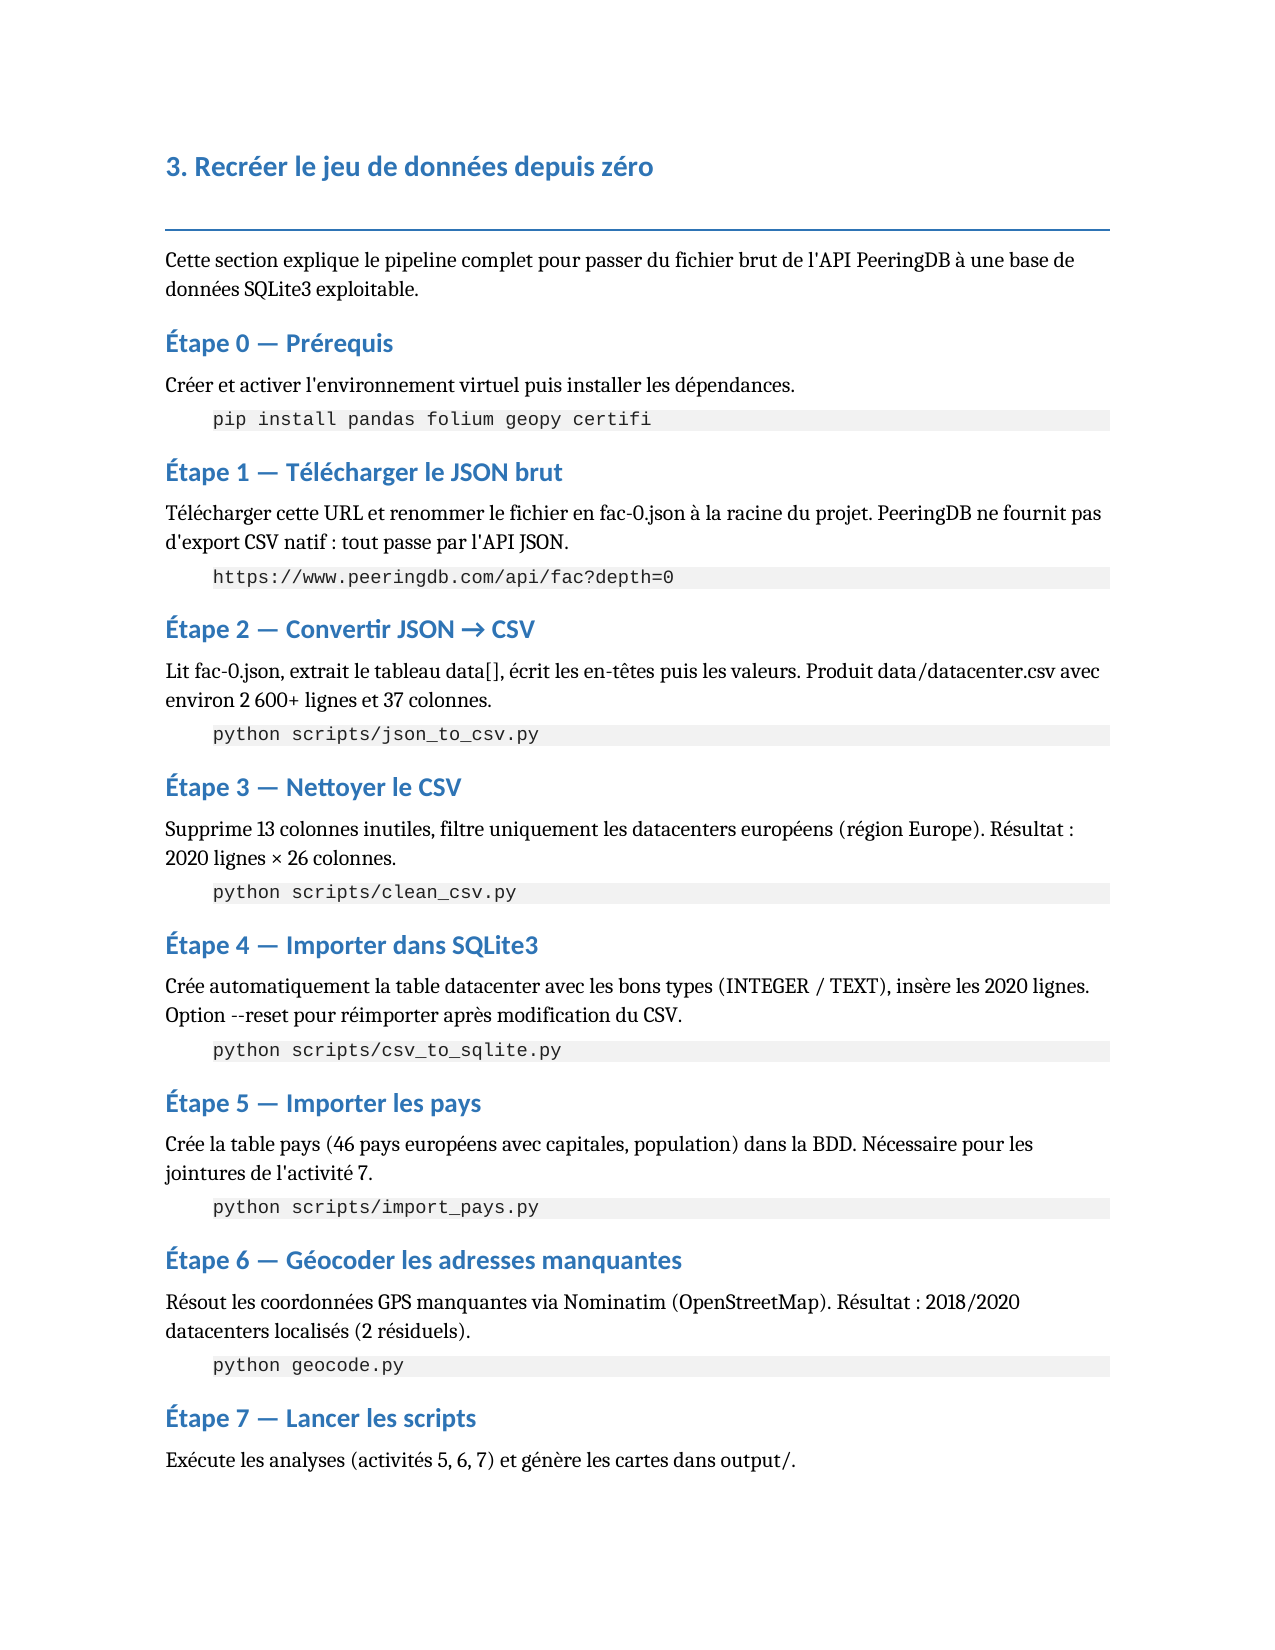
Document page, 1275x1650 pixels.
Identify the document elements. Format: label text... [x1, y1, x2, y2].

subtitle Étape 3 — Nettoyer le CSV [165, 770, 1110, 803]
subtitle Étape 7 — Lancer les scripts [165, 1401, 1110, 1434]
subtitle 3. Recréer le jeu de données depuis zéro [165, 148, 1110, 183]
text Créer et activer l'environnement virtuel puis installer les dépendances. [165, 372, 1110, 398]
subtitle Étape 2 — Convertir JSON → CSV [165, 613, 1110, 646]
text pip install pandas folium geopy certifi [213, 410, 1110, 431]
text Cette section explique le pipeline complet pour passer du fichier brut de l'API PeeringDB à une base de données SQLite3 exploitable. [165, 247, 1110, 302]
text python scripts/import_pays.py [213, 1198, 1110, 1219]
text python scripts/json_to_csv.py [213, 725, 1110, 746]
subtitle Étape 1 — Télécharger le JSON brut [165, 455, 1110, 488]
text Lit fac-0.json, extrait le tableau data[], écrit les en-têtes puis les valeurs. Produit data/datacenter.csv avec environ 2 600+ lignes et 37 colonnes. [165, 659, 1110, 713]
text python scripts/clean_csv.py [213, 883, 1110, 904]
subtitle Étape 4 — Importer dans SQLite3 [165, 928, 1110, 961]
subtitle Étape 6 — Géocoder les adresses manquantes [165, 1243, 1110, 1276]
text https://www.peeringdb.com/api/fac?depth=0 [213, 567, 1110, 589]
text Exécute les analyses (activités 5, 6, 7) et génère les cartes dans output/. [165, 1447, 1110, 1473]
text Supprime 13 colonnes inutiles, filtre uniquement les datacenters européens (région Europe). Résultat : 2020 lignes × 26 colonnes. [165, 817, 1110, 871]
subtitle Étape 0 — Prérequis [165, 326, 1110, 359]
text Crée automatiquement la table datacenter avec les bons types (INTEGER / TEXT), insère les 2020 lignes. Option --reset pour réimporter après modification du CSV. [165, 974, 1110, 1028]
text Télécharger cette URL et renommer le fichier en fac-0.json à la racine du projet. PeeringDB ne fournit pas d'export CSV natif : tout passe par l'API JSON. [165, 501, 1110, 555]
text python geocode.py [213, 1356, 1110, 1377]
text python scripts/csv_to_sqlite.py [213, 1041, 1110, 1062]
text Résout les coordonnées GPS manquantes via Nominatim (OpenStreetMap). Résultat : 2018/2020 datacenters localisés (2 résiduels). [165, 1290, 1110, 1344]
subtitle Étape 5 — Importer les pays [165, 1086, 1110, 1119]
text Crée la table pays (46 pays européens avec capitales, population) dans la BDD. Nécessaire pour les jointures de l'activité 7. [165, 1132, 1110, 1186]
